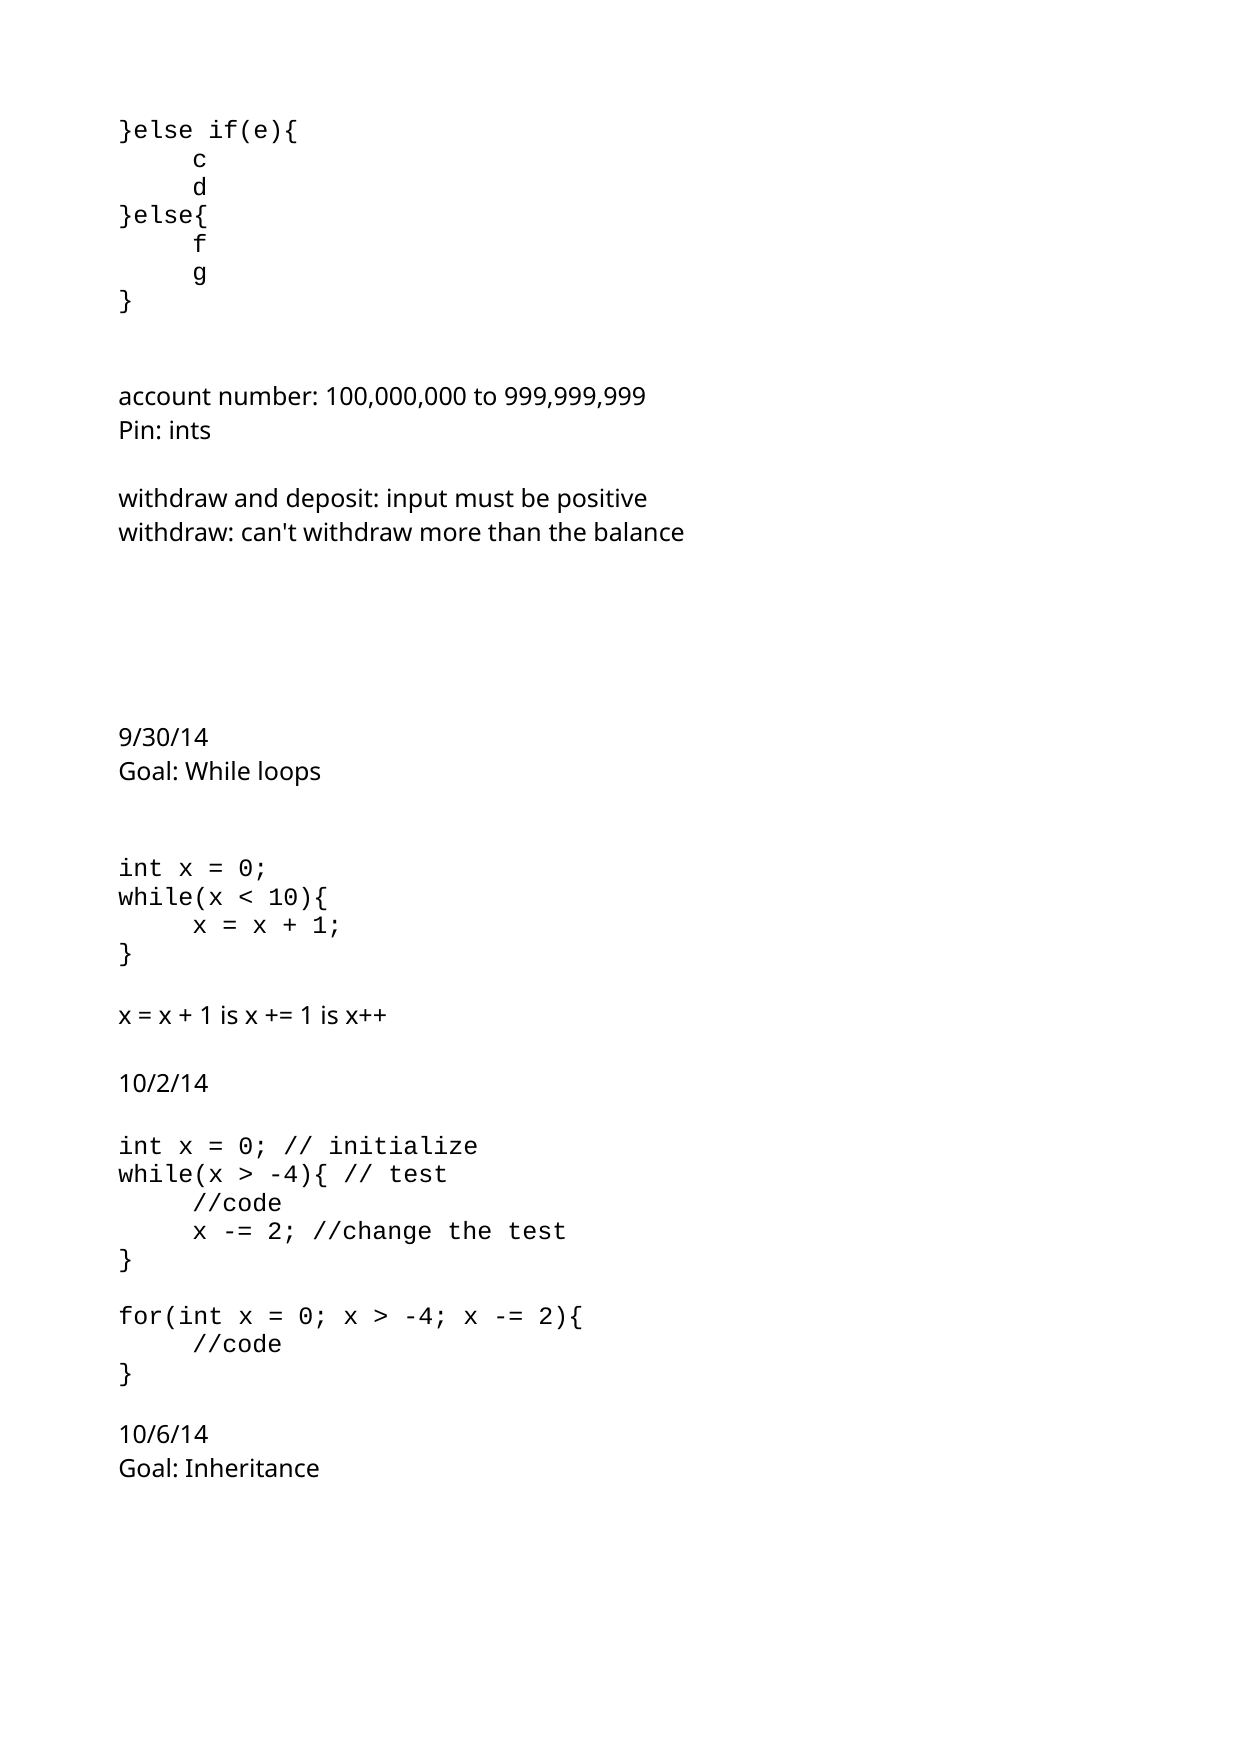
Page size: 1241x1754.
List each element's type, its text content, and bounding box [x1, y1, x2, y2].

text while(x > -4){ // test [118, 1162, 1122, 1190]
text 9/30/14 [118, 719, 1122, 753]
text c [118, 146, 1122, 175]
text //code [118, 1332, 1122, 1360]
text while(x < 10){ [118, 884, 1122, 912]
text x = x + 1; [118, 912, 1122, 941]
text withdraw and deposit: input must be positive [118, 481, 1122, 515]
text d [118, 175, 1122, 203]
text 10/6/14 [118, 1417, 1122, 1451]
text }else{ [118, 203, 1122, 231]
text }else if(e){ [118, 118, 1122, 146]
text withdraw: can't withdraw more than the balance [118, 515, 1122, 549]
text } [118, 288, 1122, 316]
text for(int x = 0; x > -4; x -= 2){ [118, 1304, 1122, 1332]
text f [118, 231, 1122, 260]
text Pin: ints [118, 413, 1122, 447]
text Goal: While loops [118, 753, 1122, 788]
text Goal: Inheritance [118, 1451, 1122, 1485]
text int x = 0; // initialize [118, 1134, 1122, 1162]
text g [118, 260, 1122, 288]
text } [118, 941, 1122, 969]
text x -= 2; //change the test [118, 1219, 1122, 1247]
text x = x + 1 is x += 1 is x++ [118, 997, 1122, 1031]
text //code [118, 1190, 1122, 1219]
text } [118, 1360, 1122, 1389]
text account number: 100,000,000 to 999,999,999 [118, 379, 1122, 413]
text } [118, 1247, 1122, 1275]
text 10/2/14 [118, 1066, 1122, 1099]
text int x = 0; [118, 856, 1122, 884]
